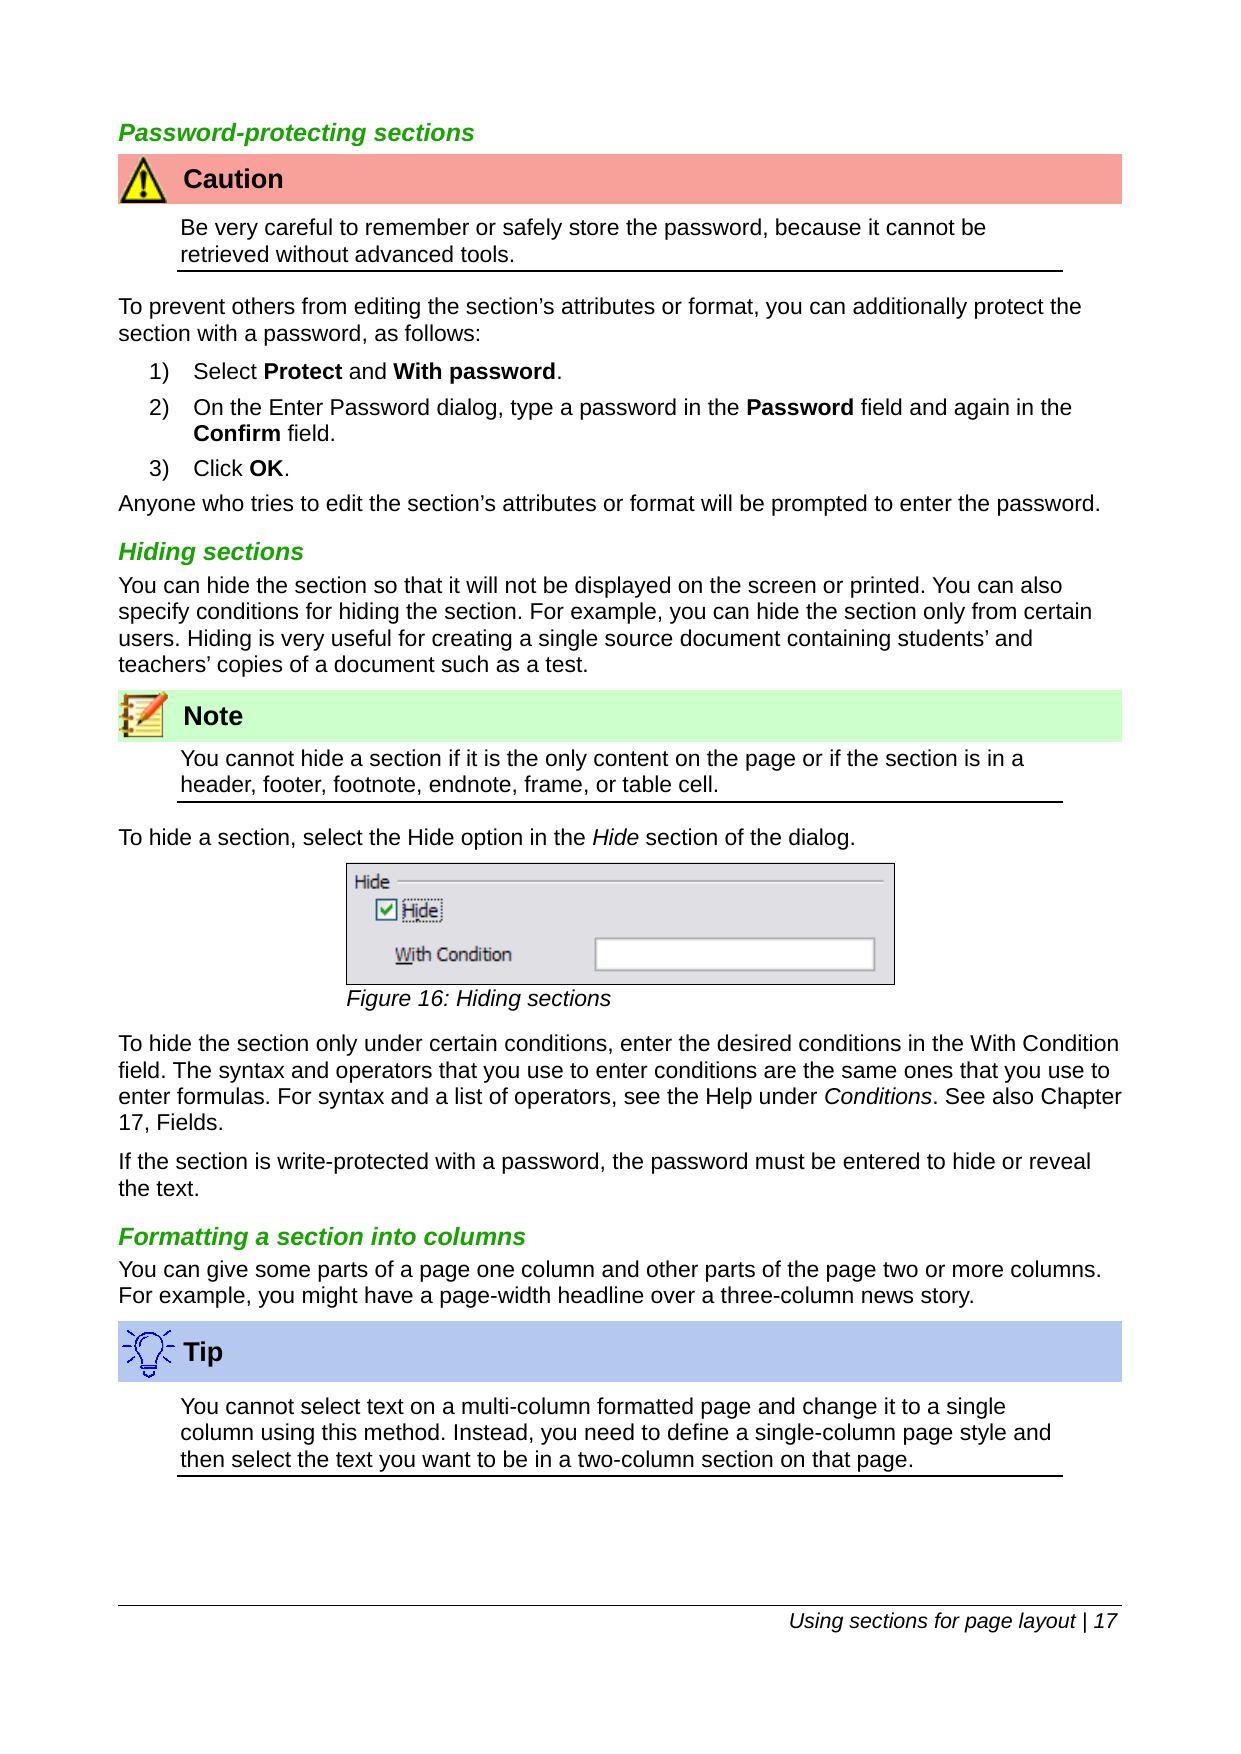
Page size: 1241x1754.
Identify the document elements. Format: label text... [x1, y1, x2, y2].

picture [119, 155, 167, 203]
subtitle Note [118, 690, 1122, 742]
subtitle Formatting a section into columns [118, 1221, 1122, 1250]
text If the section is write-protected with a password, the password must be entered to hide or reveal the text. [118, 1148, 1122, 1201]
text You can hide the section so that it will not be displayed on the screen or printed. You can also specify conditions for hiding the section. For example, you can hide the section only from certain users. Hiding is very useful for creating a single source document containing students’ and teachers’ copies of a document such as a test. [118, 572, 1122, 677]
text Anyone who tries to edit the section’s attributes or format will be prompted to enter the password. [118, 490, 1122, 517]
list Click OK. [169, 455, 1122, 481]
text Figure 16: Hiding sections [346, 985, 894, 1011]
list To prevent others from editing the section’s attributes or format, you can additionally protect the section with a password, as follows: [118, 293, 1122, 346]
text To hide a section, select the Hide option in the Hide section of the dialog. [118, 824, 1122, 850]
text You cannot select text on a multi-column formatted page and change it to a single column using this method. Instead, you need to define a single-column page style and then select the text you want to be in a two-column section on that page. [177, 1390, 1063, 1475]
text You can give some parts of a page one column and other parts of the page two or more columns. For example, you might have a page-width headline over a three-column news story. [118, 1256, 1122, 1309]
text You cannot hide a section if it is the only content on the page or if the section is in a header, footer, footnote, endnote, frame, or table cell. [177, 742, 1063, 801]
subtitle Caution [118, 154, 1122, 204]
subtitle Hiding sections [118, 537, 1122, 566]
text Be very careful to remember or safely store the password, because it cannot be retrieved without advanced tools. [177, 211, 1063, 270]
list Select Protect and With password. [169, 358, 1122, 385]
picture [119, 690, 170, 741]
list On the Enter Password dialog, type a password in the Password field and again in the Confirm field. [169, 393, 1122, 446]
picture [119, 1322, 179, 1382]
subtitle Password-protecting sections [118, 118, 1122, 147]
subtitle Tip [118, 1321, 1122, 1382]
text To hide the section only under certain conditions, enter the desired conditions in the With Condition field. The syntax and operators that you use to enter conditions are the same ones that you use to enter formulas. For syntax and a list of operators, see the Help under Conditions. See also Chapter 17, Fields. [118, 1030, 1122, 1136]
picture [347, 864, 894, 984]
